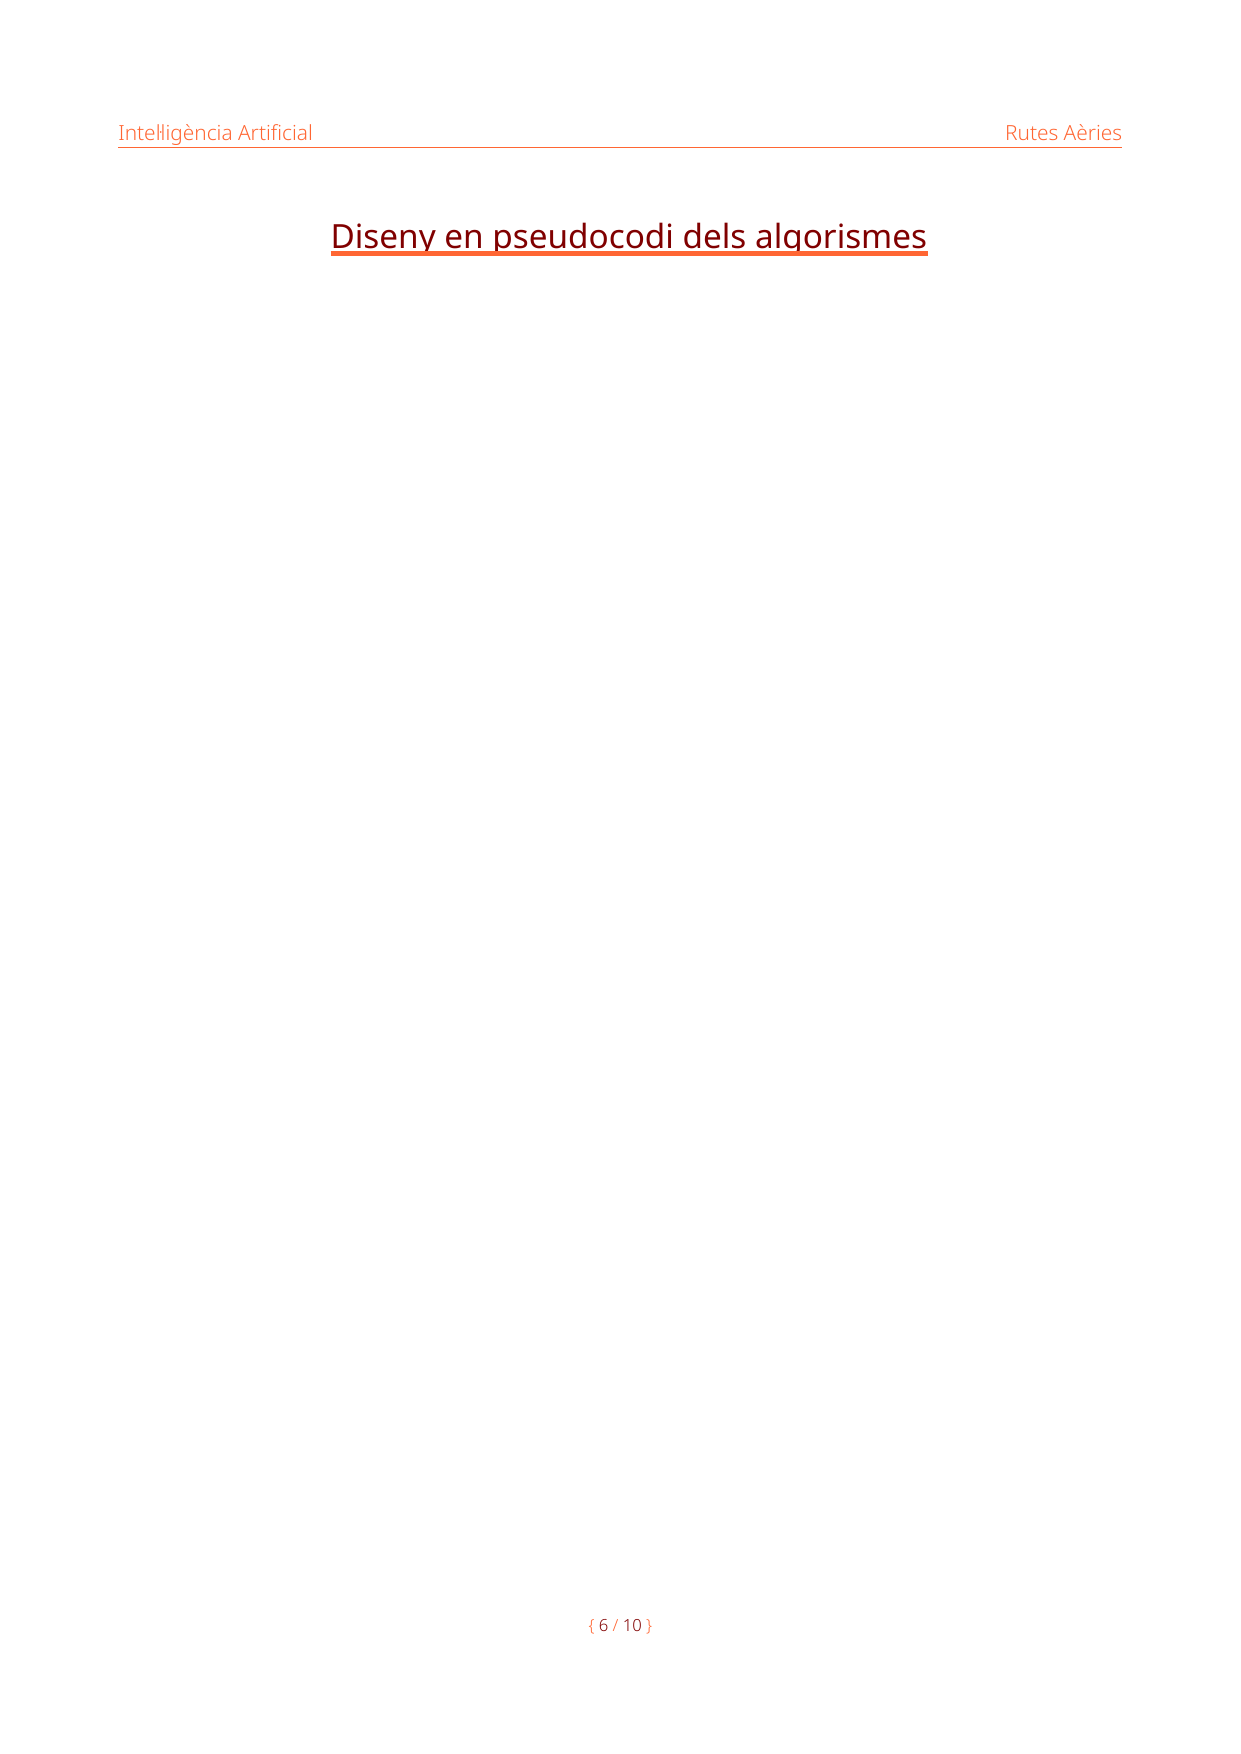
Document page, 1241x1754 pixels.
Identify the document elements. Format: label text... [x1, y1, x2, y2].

subtitle Diseny en pseudocodi dels algorismes [136, 212, 1122, 258]
